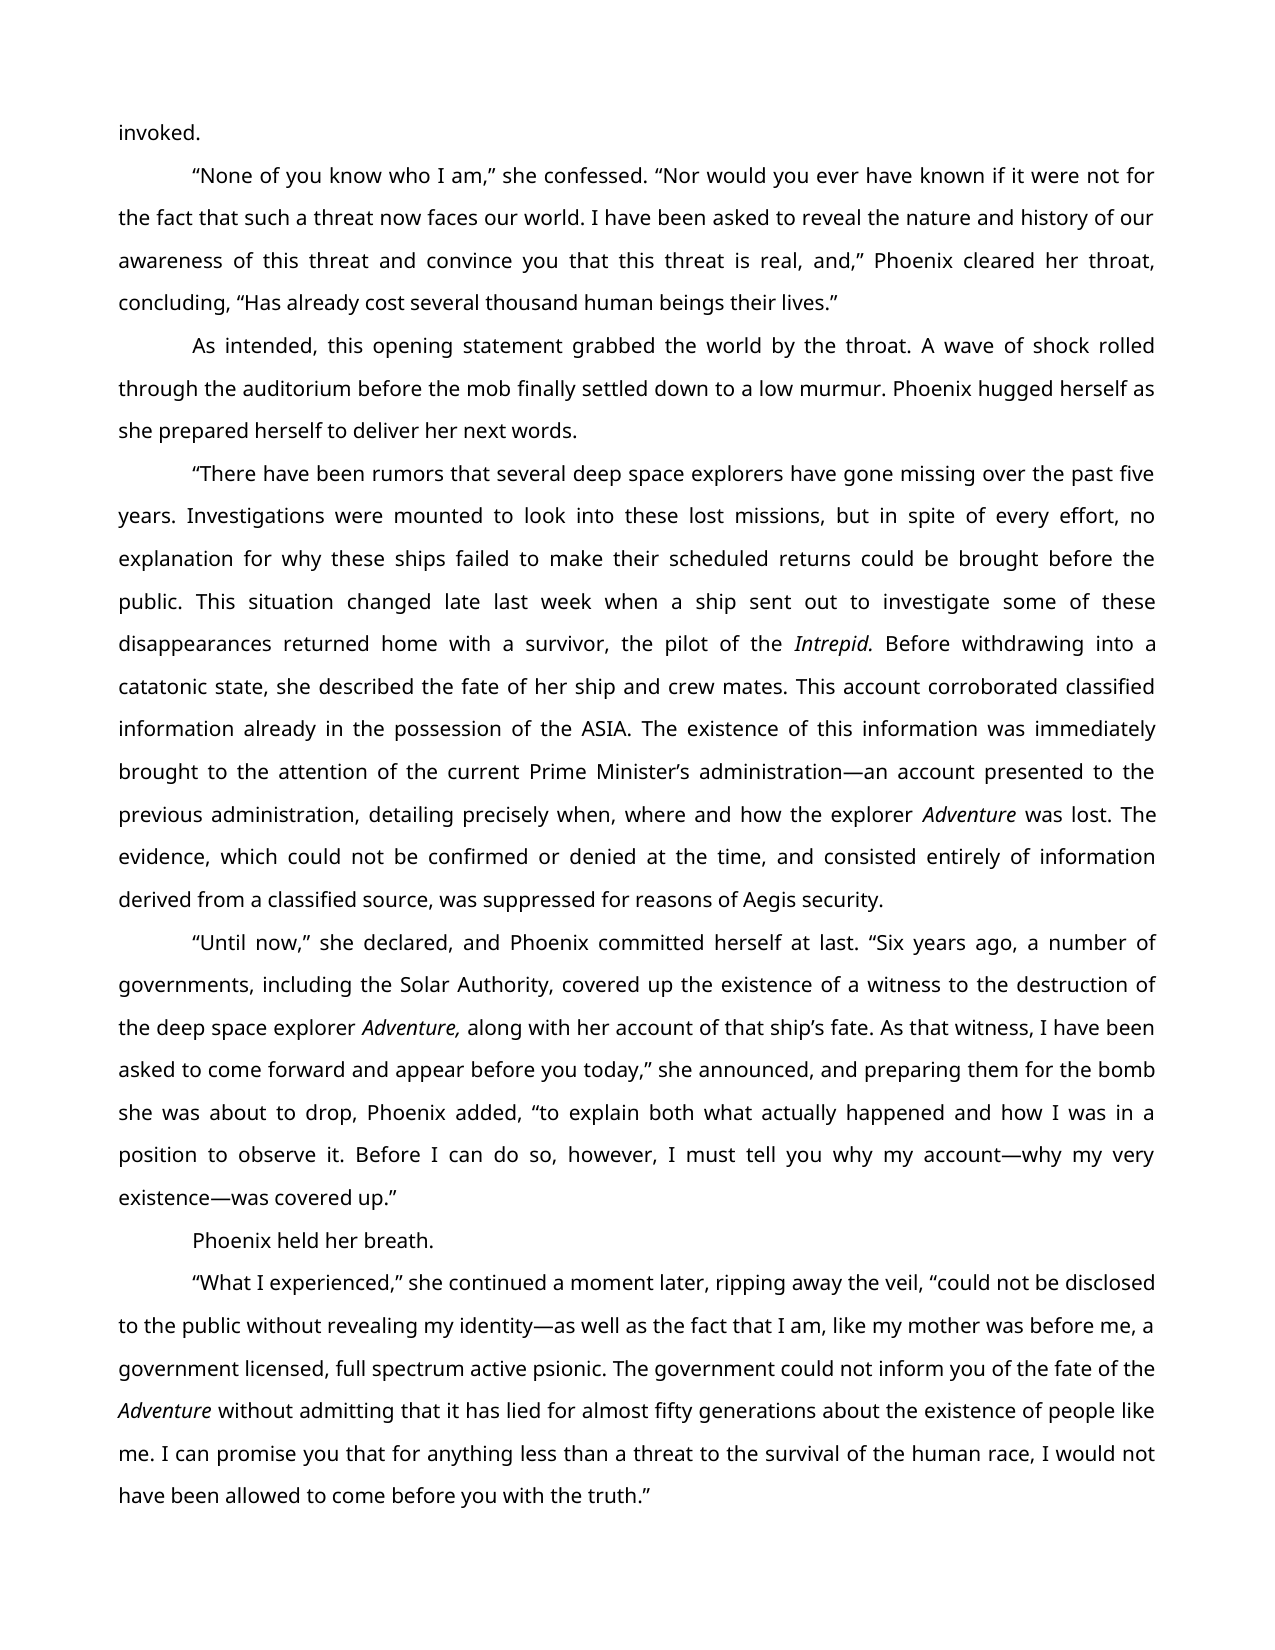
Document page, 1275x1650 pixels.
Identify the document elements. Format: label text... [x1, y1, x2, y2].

text Phoenix held her breath. [118, 1226, 1157, 1254]
text “What I experienced,” she continued a moment later, ripping away the veil, “could not be disclosed to the public without revealing my identity—as well as the fact that I am, like my mother was before me, a government licensed, full spectrum active psionic. The government could not inform you of the fate of the Adventure without admitting that it has lied for almost fifty generations about the existence of people like me. I can promise you that for anything less than a threat to the survival of the human race, I would not have been allowed to come before you with the truth.” [118, 1268, 1157, 1510]
text invoked. [118, 118, 1157, 147]
text “There have been rumors that several deep space explorers have gone missing over the past five years. Investigations were mounted to look into these lost missions, but in spite of every effort, no explanation for why these ships failed to make their scheduled returns could be brought before the public. This situation changed late last week when a ship sent out to investigate some of these disappearances returned home with a survivor, the pilot of the Intrepid. Before withdrawing into a catatonic state, she described the fate of her ship and crew mates. This account corroborated classified information already in the possession of the ASIA. The existence of this information was immediately brought to the attention of the current Prime Minister’s administration—an account presented to the previous administration, detailing precisely when, where and how the explorer Adventure was lost. The evidence, which could not be confirmed or denied at the time, and consisted entirely of information derived from a classified source, was suppressed for reasons of Aegis security. [118, 459, 1157, 913]
text “Until now,” she declared, and Phoenix committed herself at last. “Six years ago, a number of governments, including the Solar Authority, covered up the existence of a witness to the destruction of the deep space explorer Adventure, along with her account of that ship’s fate. As that witness, I have been asked to come forward and appear before you today,” she announced, and preparing them for the bomb she was about to drop, Phoenix added, “to explain both what actually happened and how I was in a position to observe it. Before I can do so, however, I must tell you why my account—why my very existence—was covered up.” [118, 928, 1157, 1212]
text “None of you know who I am,” she confessed. “Nor would you ever have known if it were not for the fact that such a threat now faces our world. I have been asked to reveal the nature and history of our awareness of this threat and convince you that this threat is real, and,” Phoenix cleared her throat, concluding, “Has already cost several thousand human beings their lives.” [118, 161, 1157, 317]
text As intended, this opening statement grabbed the world by the throat. A wave of shock rolled through the auditorium before the mob finally settled down to a low murmur. Phoenix hugged herself as she prepared herself to deliver her next words. [118, 331, 1157, 445]
